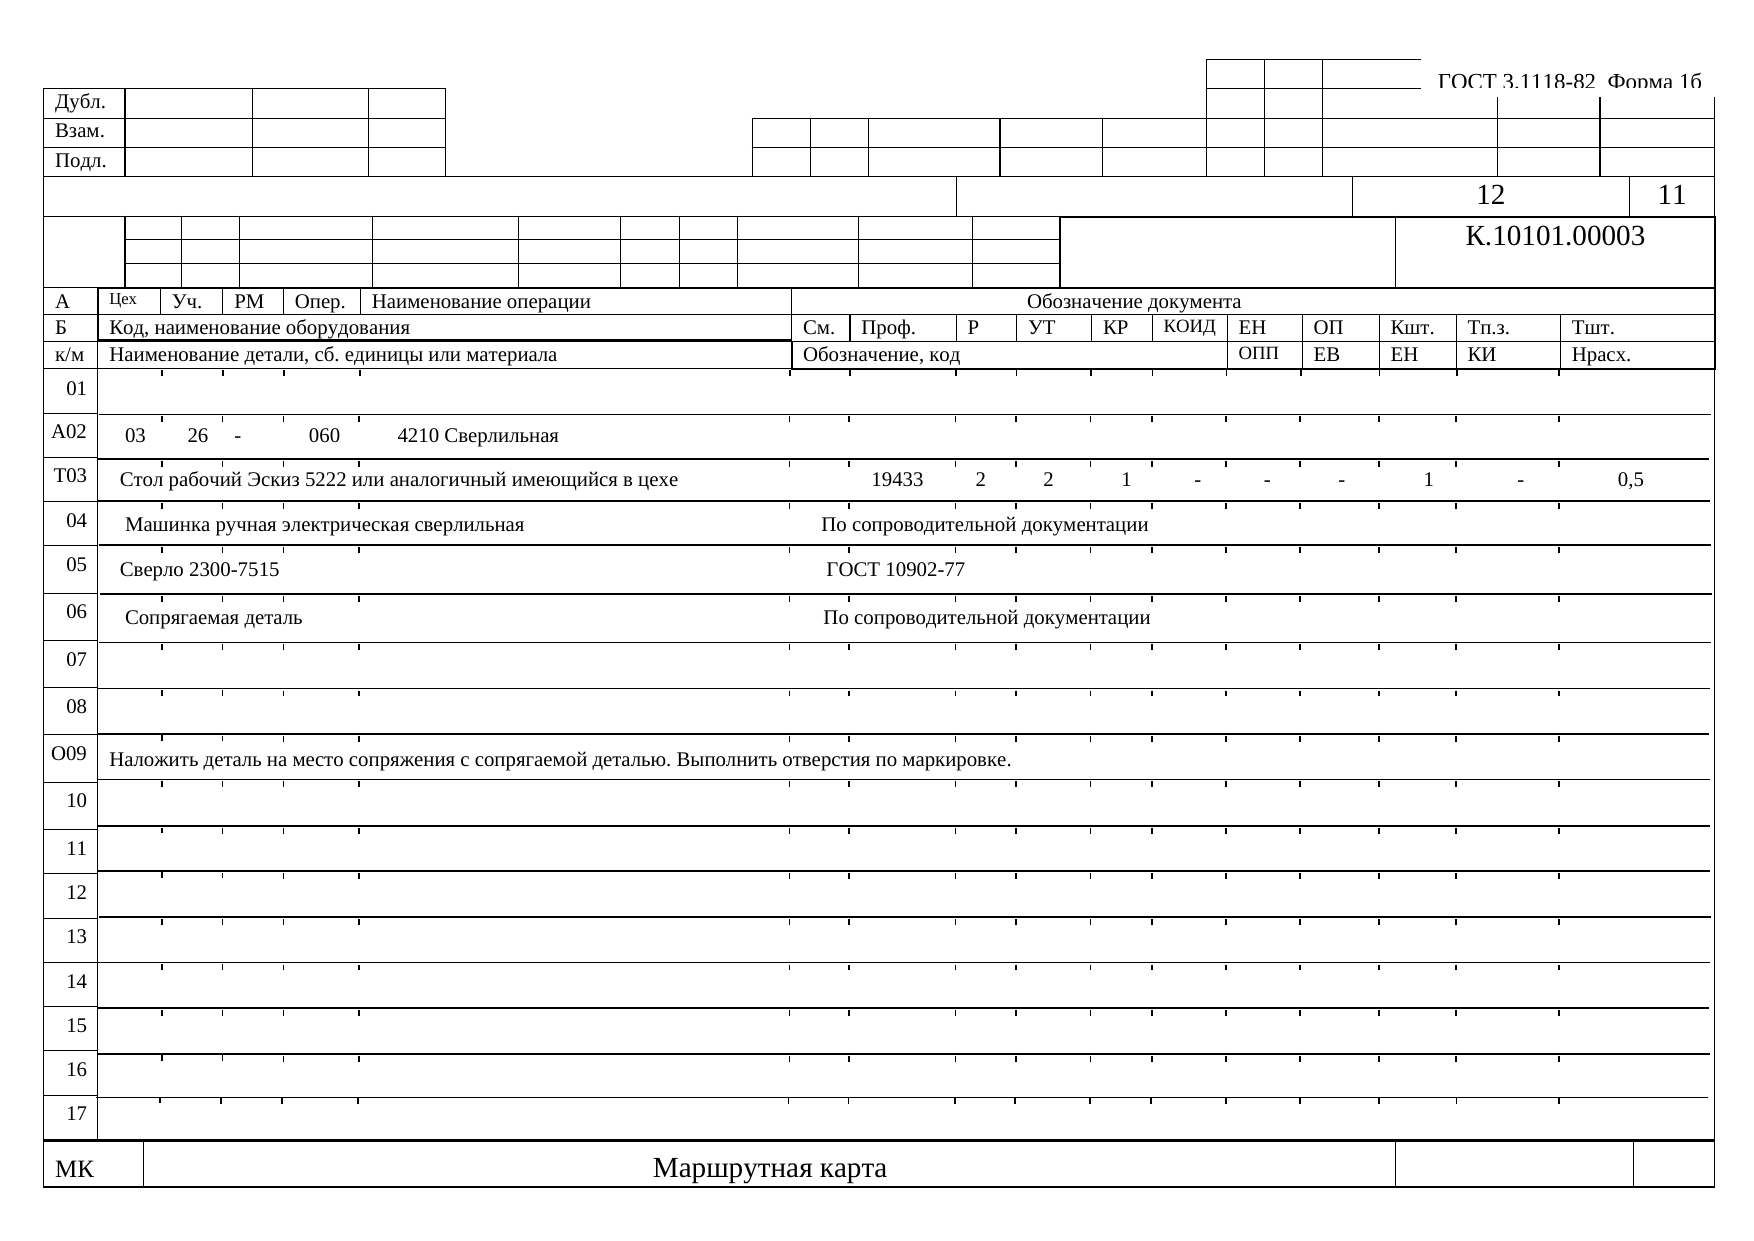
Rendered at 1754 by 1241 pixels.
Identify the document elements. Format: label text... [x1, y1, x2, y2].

table_cell Маршрутная карта [144, 1142, 1395, 1186]
table_cell [126, 217, 181, 239]
table_cell [1601, 148, 1714, 176]
table_cell КИ [1457, 342, 1560, 368]
table_cell 13 [44, 919, 97, 962]
table_cell [1265, 89, 1322, 117]
table_cell О09 [44, 735, 97, 782]
table_cell МК [44, 1142, 143, 1186]
table_cell Код, наименование оборудования [99, 315, 791, 339]
table_cell Стол рабочий Эскиз 5222 или аналогичный имеющийся в цехе 19433 2 2 1 - - - 1 - 0,5 [98, 457, 1714, 501]
table_cell Взам. [44, 119, 124, 147]
table_cell 04 [44, 502, 97, 545]
table_cell ЕВ [1303, 342, 1379, 368]
table_cell 06 [44, 594, 97, 640]
table_cell УТ [1017, 315, 1091, 341]
table_cell [621, 217, 679, 239]
table_cell [373, 217, 518, 239]
table_cell Наложить деталь на место сопряжения с сопрягаемой деталью. Выполнить отверстия по маркировке. [98, 734, 1714, 782]
table_cell Наименование детали, сб. единицы или материала [98, 342, 791, 368]
table_cell 11 [1630, 177, 1714, 216]
table_cell Нрасх. [1561, 342, 1714, 368]
table_cell Тшт. [1561, 315, 1714, 341]
table_cell ЕН [1380, 342, 1456, 368]
table_cell [1601, 119, 1714, 147]
table_cell [98, 1095, 1714, 1139]
table_cell ОПП [1228, 342, 1302, 368]
table_cell 05 [44, 546, 97, 592]
table_cell Уч. [161, 289, 222, 314]
table_cell [1601, 97, 1714, 117]
table_header [1207, 60, 1264, 88]
table_cell Б [44, 315, 97, 341]
table_cell [621, 264, 679, 287]
table_cell [1001, 119, 1102, 147]
table_cell [1207, 119, 1264, 147]
table_cell [859, 264, 972, 287]
table_cell КОИД [1153, 315, 1227, 341]
table_cell [957, 177, 1352, 216]
table_cell [369, 89, 445, 117]
table_cell [446, 118, 752, 176]
table_cell [373, 240, 518, 263]
table_cell [1103, 119, 1206, 147]
table_cell [98, 829, 1714, 873]
table_cell [98, 962, 1714, 1006]
table_cell ОП [1303, 315, 1379, 341]
table_cell [1323, 89, 1497, 117]
table_cell [680, 240, 737, 263]
table_cell [373, 264, 518, 287]
table_cell [738, 264, 858, 287]
table_cell [253, 119, 368, 147]
table_cell 17 [44, 1096, 97, 1139]
table_cell [1103, 148, 1206, 176]
table_cell Обозначение документа [792, 289, 1714, 314]
table_cell Проф. [851, 315, 956, 341]
table_cell [869, 148, 999, 176]
table_cell А [44, 288, 97, 314]
table_header [1265, 60, 1322, 88]
table_cell [98, 918, 1714, 962]
table_cell [98, 782, 1714, 829]
table_cell [680, 217, 737, 239]
table_cell См.. [792, 315, 849, 341]
table_cell [98, 1006, 1714, 1050]
table_cell Опер. [284, 289, 360, 314]
table_cell [98, 873, 1714, 917]
table_cell РМ [223, 289, 283, 314]
table_cell 08 [44, 688, 97, 734]
table_cell [1001, 148, 1102, 176]
table_cell Цех [99, 289, 160, 314]
table_header [44, 59, 1206, 88]
table_cell Т03 [44, 458, 97, 501]
table_cell [973, 240, 1059, 263]
table_cell Подл. [44, 148, 124, 176]
table_cell [1396, 1142, 1633, 1186]
table_cell [738, 240, 858, 263]
table_cell [126, 119, 252, 147]
table_cell [369, 119, 445, 147]
table_cell Дубл. [44, 89, 124, 117]
table_cell 03 26 - 060 4210 Сверлильная [98, 413, 1714, 457]
table_cell [240, 217, 372, 239]
table_cell Обозначение, код [793, 342, 1227, 368]
table_cell [519, 217, 620, 239]
table_cell [1265, 148, 1322, 176]
table_cell [692, 88, 1206, 117]
table_cell Сопрягаемая деталь По сопроводительной документации [98, 593, 1714, 640]
table_cell [519, 240, 620, 263]
table_cell 14 [44, 963, 97, 1006]
table_cell [253, 89, 368, 117]
table_cell [98, 687, 1714, 734]
table_cell [1498, 97, 1599, 117]
table_cell [753, 148, 810, 176]
table_cell [44, 177, 956, 216]
table_cell Наименование операции [361, 289, 791, 314]
table_cell 10 [44, 783, 97, 829]
table_cell Сверло 2300-7515 ГОСТ 10902-77 [98, 545, 1714, 592]
table_cell [1634, 1142, 1714, 1186]
table_cell К.10101.00003 [1396, 218, 1714, 287]
table_cell [1498, 148, 1599, 176]
table_cell [240, 240, 372, 263]
table_cell Тп.з. [1457, 315, 1560, 341]
table_cell [126, 240, 181, 263]
table_cell [859, 217, 972, 239]
table_cell [1207, 148, 1264, 176]
table_cell [253, 148, 368, 176]
table_cell [973, 264, 1059, 287]
table_cell Машинка ручная электрическая сверлильная По сопроводительной документации [98, 501, 1714, 545]
table_cell [182, 264, 239, 287]
table_cell [973, 217, 1059, 239]
table_cell [680, 264, 737, 287]
table_cell [44, 217, 124, 287]
table_cell [1061, 218, 1395, 287]
table_cell 11 [44, 830, 97, 873]
table_cell Р [957, 315, 1016, 341]
table_cell [182, 217, 239, 239]
table_cell [126, 148, 252, 176]
table_cell [182, 240, 239, 263]
table_cell Кшт. [1380, 315, 1456, 341]
table_cell 07 [44, 641, 97, 687]
table_cell [1265, 119, 1322, 147]
table_cell [869, 119, 999, 147]
table_cell [811, 119, 868, 147]
table_cell [519, 264, 620, 287]
table_cell [1323, 148, 1497, 176]
table_cell 01 [44, 369, 97, 412]
table_cell 12 [44, 874, 97, 917]
table_cell [98, 640, 1714, 687]
table_cell ЕН [1228, 315, 1302, 341]
table_cell [446, 88, 692, 117]
table_cell [811, 148, 868, 176]
table_cell [369, 148, 445, 176]
table_cell [1323, 119, 1497, 147]
table_cell [98, 369, 1714, 412]
table_cell [859, 240, 972, 263]
table_cell [621, 240, 679, 263]
table_cell КР [1092, 315, 1152, 341]
table_cell [126, 264, 181, 287]
table_cell [126, 89, 252, 117]
table_cell [240, 264, 372, 287]
table_cell к/м [44, 342, 97, 368]
table_cell 15 [44, 1007, 97, 1050]
table_cell [1498, 119, 1599, 147]
table_cell 16 [44, 1051, 97, 1094]
table_cell [753, 119, 810, 147]
table_cell [98, 1050, 1714, 1094]
table_cell А02 [44, 414, 97, 457]
table_cell [1207, 89, 1264, 117]
table_header [1323, 60, 1421, 88]
table_cell [738, 217, 858, 239]
table_cell 12 [1353, 177, 1629, 216]
